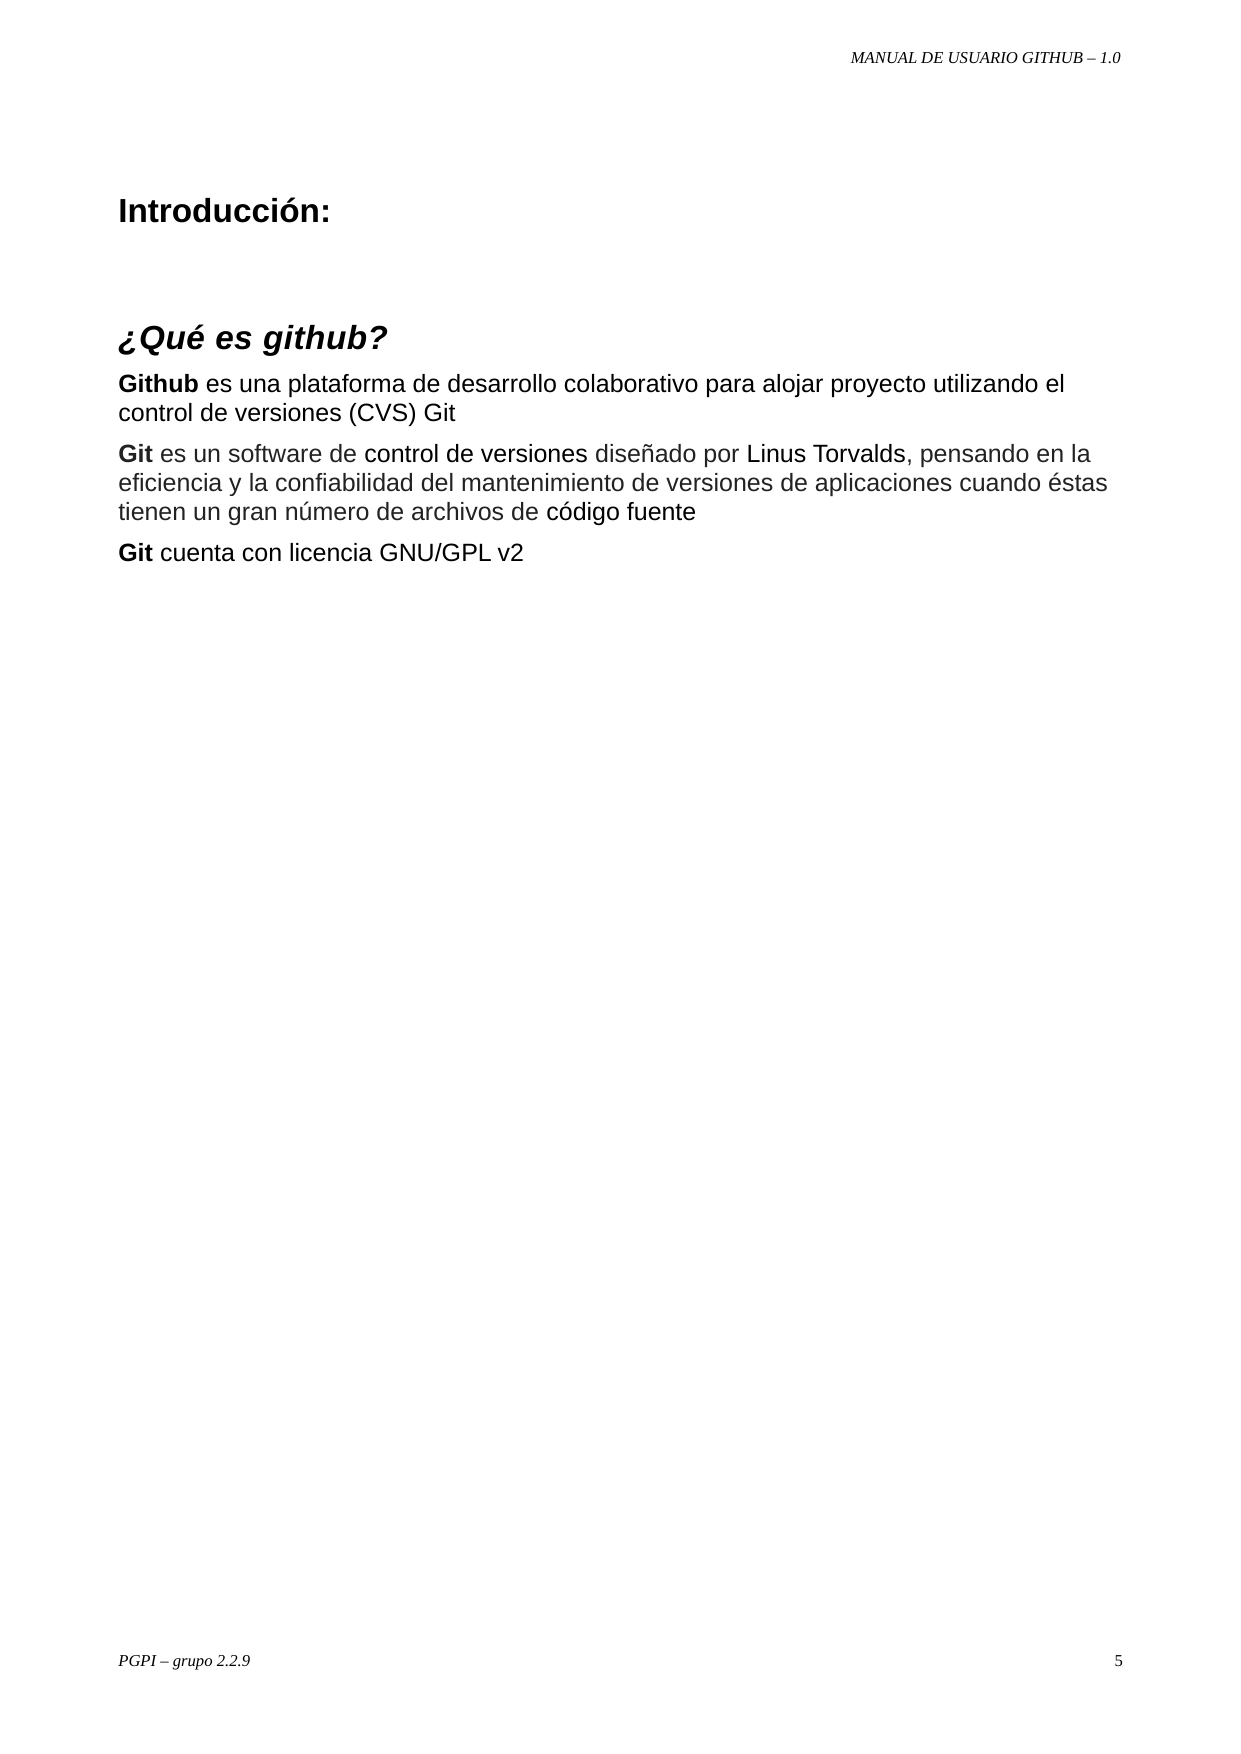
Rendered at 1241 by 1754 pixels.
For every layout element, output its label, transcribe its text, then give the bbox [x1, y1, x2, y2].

text Introducción: [118, 191, 1122, 229]
subtitle ¿Qué es github? [118, 318, 1122, 356]
text Github es una plataforma de desarrollo colaborativo para alojar proyecto utilizando el control de versiones (CVS) Git [118, 369, 1122, 426]
text Git cuenta con licencia GNU/GPL v2 [118, 538, 1122, 566]
text Git es un software de control de versiones diseñado por Linus Torvalds, pensando en la eficiencia y la confiabilidad del mantenimiento de versiones de aplicaciones cuando éstas tienen un gran número de archivos de código fuente [118, 439, 1122, 525]
